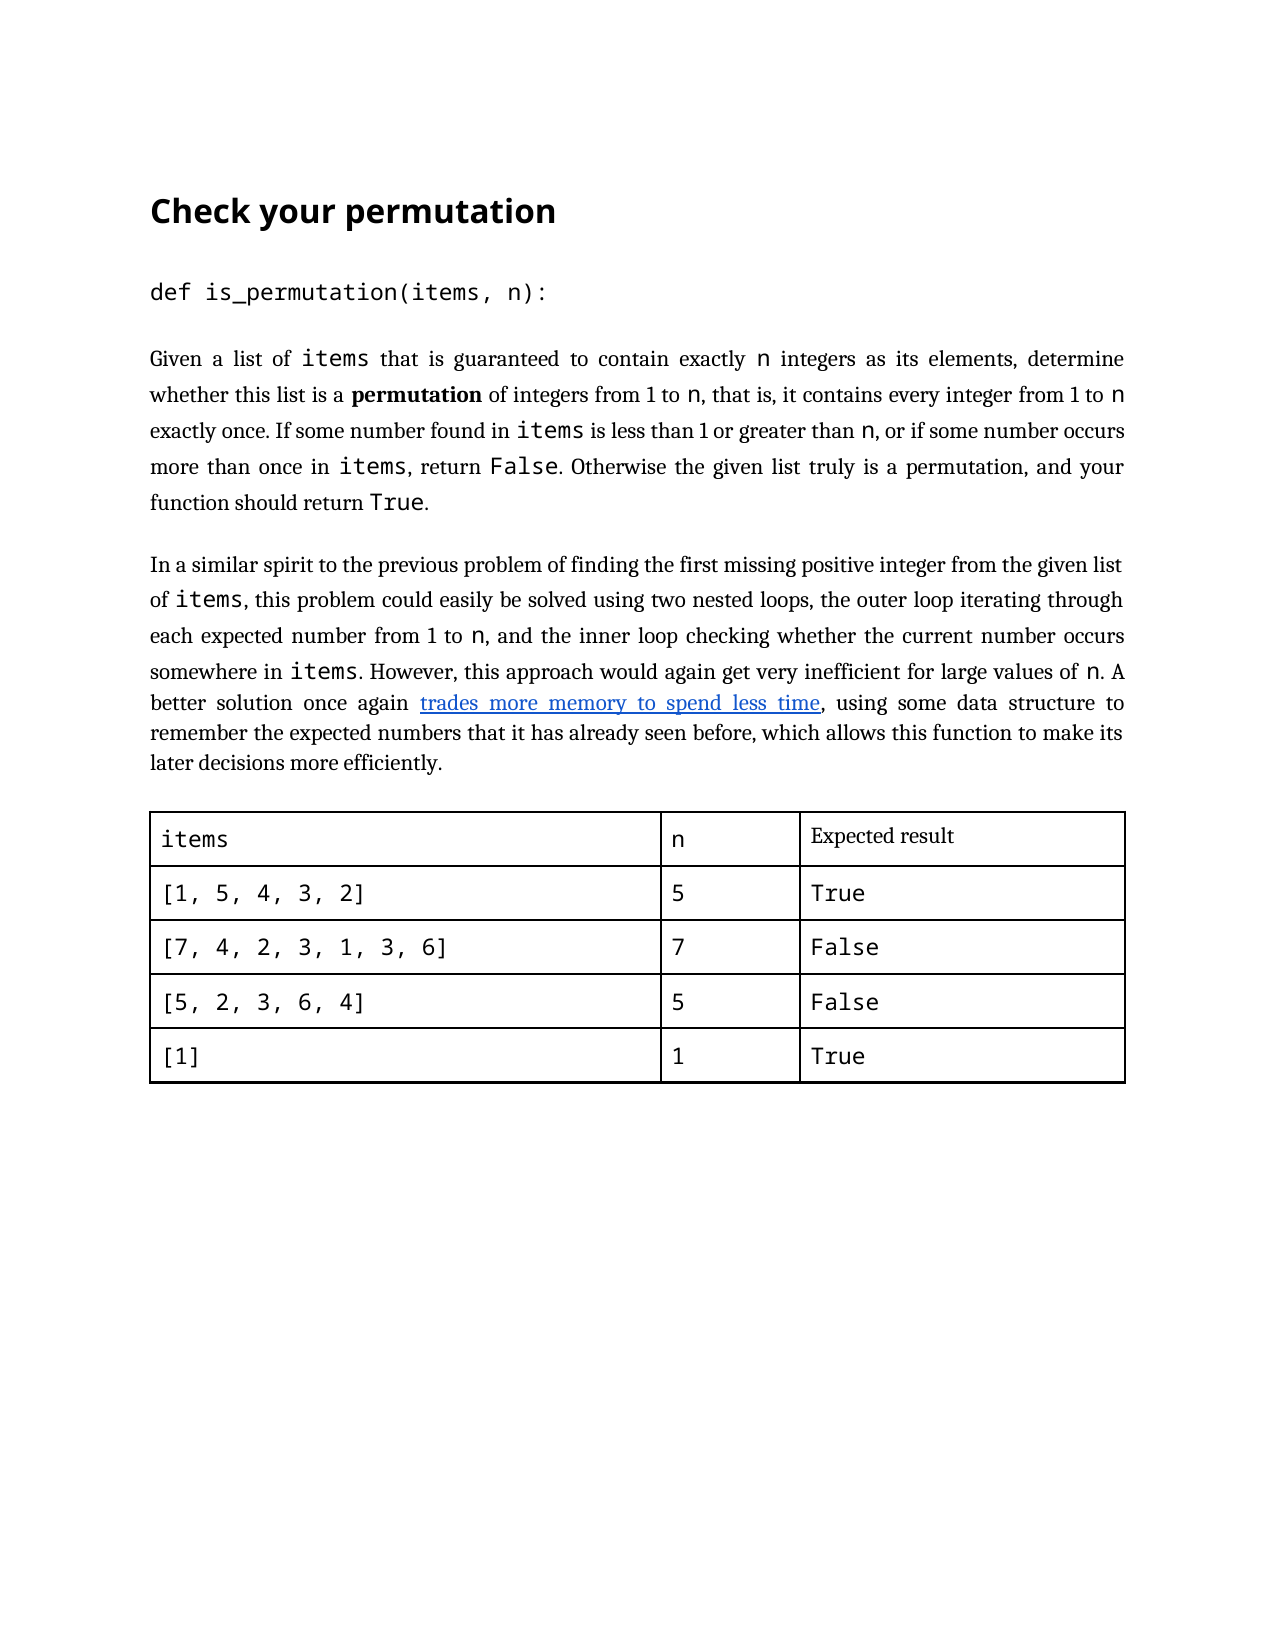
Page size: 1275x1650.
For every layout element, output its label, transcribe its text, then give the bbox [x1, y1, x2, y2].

table_cell True [801, 1029, 1124, 1081]
table_cell 5 [662, 975, 799, 1027]
table_header Expected result [801, 813, 1124, 865]
table_header n [662, 813, 799, 865]
table_cell [5, 2, 3, 6, 4] [151, 975, 660, 1027]
table_cell [1, 5, 4, 3, 2] [151, 867, 660, 919]
table_header items [151, 813, 660, 865]
text Given a list of items that is guaranteed to contain exactly n integers as its elements, determine whether this list is a permutation of integers from 1 to n, that is, it contains every integer from 1 to n exactly once. If some number found in items is less than 1 or greater than n, or if some number occurs more than once in items, return False. Otherwise the given list truly is a permutation, and your function should return True. [150, 342, 1125, 517]
table_cell 7 [662, 921, 799, 973]
table_cell [7, 4, 2, 3, 1, 3, 6] [151, 921, 660, 973]
table_cell True [801, 867, 1124, 919]
text def is_permutation(items, n): [150, 276, 1125, 307]
text In a similar spirit to the previous problem of finding the first missing positive integer from the given list of items, this problem could easily be solved using two nested loops, the outer loop iterating through each expected number from 1 to n, and the inner loop checking whether the current number occurs somewhere in items. However, this approach would again get very inefficient for large values of n. A better solution once again trades more memory to spend less time, using some data structure to remember the expected numbers that it has already seen before, which allows this function to make its later decisions more efficiently. [150, 552, 1125, 776]
table_cell False [801, 975, 1124, 1027]
table_cell [1] [151, 1029, 660, 1081]
table_cell 5 [662, 867, 799, 919]
table_cell False [801, 921, 1124, 973]
subtitle Check your permutation [150, 187, 1125, 233]
table_cell 1 [662, 1029, 799, 1081]
